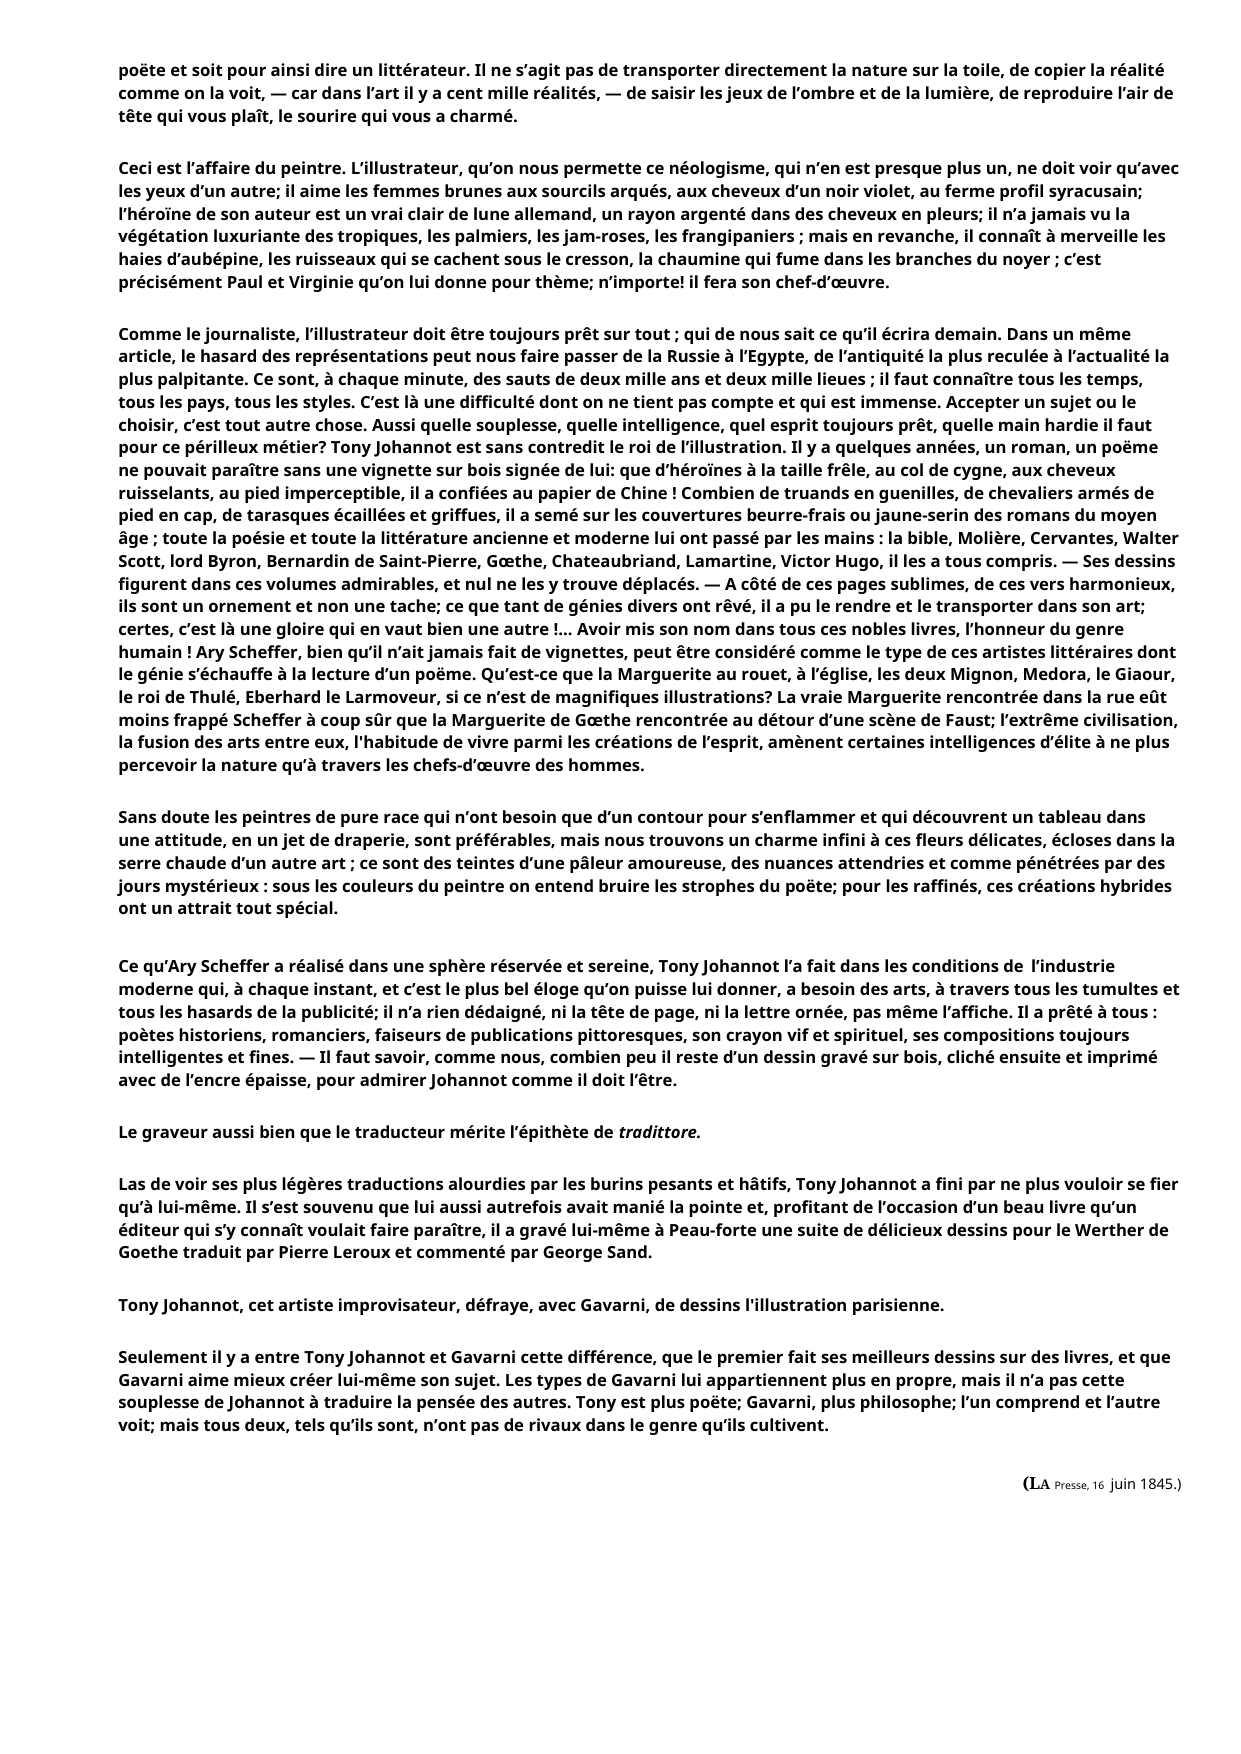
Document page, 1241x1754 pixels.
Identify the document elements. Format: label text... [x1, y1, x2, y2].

text Tony Johannot, cet artiste improvisateur, défraye, avec Gavarni, de dessins l'illustration parisienne. [118, 1293, 1181, 1316]
text Sans doute les peintres de pure race qui n’ont besoin que d’un contour pour s’enflammer et qui découvrent un tableau dans une attitude, en un jet de draperie, sont préférables, mais nous trouvons un charme infini à ces fleurs délicates, écloses dans la serre chaude d’un autre art ; ce sont des teintes d’une pâleur amoureuse, des nuances attendries et comme pénétrées par des jours mystérieux : sous les couleurs du peintre on entend bruire les strophes du poëte; pour les raffinés, ces créations hybrides ont un attrait tout spécial. [118, 806, 1181, 919]
text Comme le journaliste, l’illustrateur doit être toujours prêt sur tout ; qui de nous sait ce qu’il écrira demain. Dans un même article, le hasard des représentations peut nous faire passer de la Russie à l’Egypte, de l’antiquité la plus reculée à l’actualité la plus palpitante. Ce sont, à chaque minute, des sauts de deux mille ans et deux mille lieues ; il faut connaître tous les temps, tous les pays, tous les styles. C’est là une difficulté dont on ne tient pas compte et qui est immense. Accepter un sujet ou le choisir, c’est tout autre chose. Aussi quelle souplesse, quelle intelligence, quel esprit toujours prêt, quelle main hardie il faut pour ce périlleux métier? Tony Johannot est sans contredit le roi de l’illustration. Il y a quelques années, un roman, un poëme ne pouvait paraître sans une vignette sur bois signée de lui: que d’héroïnes à la taille frêle, au col de cygne, aux cheveux ruisselants, au pied imperceptible, il a confiées au papier de Chine ! Combien de truands en guenilles, de chevaliers armés de pied en cap, de tarasques écaillées et griffues, il a semé sur les couvertures beurre-frais ou jaune-serin des romans du moyen âge ; toute la poésie et toute la littérature ancienne et moderne lui ont passé par les mains : la bible, Molière, Cervantes, Walter Scott, lord Byron, Bernardin de Saint-Pierre, Gœthe, Chateaubriand, Lamartine, Victor Hugo, il les a tous compris. — Ses dessins figurent dans ces volumes admirables, et nul ne les y trouve déplacés. — A côté de ces pages sublimes, de ces vers harmonieux, ils sont un ornement et non une tache; ce que tant de génies divers ont rêvé, il a pu le rendre et le transporter dans son art; certes, c’est là une gloire qui en vaut bien une autre !... Avoir mis son nom dans tous ces nobles livres, l’honneur du genre humain ! Ary Scheffer, bien qu’il n’ait jamais fait de vignettes, peut être considéré comme le type de ces artistes littéraires dont le génie s’échauffe à la lecture d’un poëme. Qu’est-ce que la Marguerite au rouet, à l’église, les deux Mignon, Medora, le Giaour, le roi de Thulé, Eberhard le Larmoveur, si ce n’est de magnifiques illustrations? La vraie Marguerite rencontrée dans la rue eût moins frappé Scheffer à coup sûr que la Marguerite de Gœthe rencontrée au détour d’une scène de Faust; l’extrême civilisation, la fusion des arts entre eux, l'habitude de vivre parmi les créations de l’esprit, amènent certaines intelligences d’élite à ne plus percevoir la nature qu’à travers les chefs-d’œuvre des hommes. [118, 322, 1181, 777]
text Le graveur aussi bien que le traducteur mérite l’épithète de tradittore. [118, 1121, 1181, 1143]
text Las de voir ses plus légères traductions alourdies par les burins pesants et hâtifs, Tony Johannot a fini par ne plus vouloir se fier qu’à lui-même. Il s’est souvenu que lui aussi autrefois avait manié la pointe et, profitant de l’occasion d’un beau livre qu’un éditeur qui s’y connaît voulait faire paraître, il a gravé lui-même à Peau-forte une suite de délicieux dessins pour le Werther de Goethe traduit par Pierre Leroux et commenté par George Sand. [118, 1173, 1181, 1264]
text Ce qu’Ary Scheffer a réalisé dans une sphère réservée et sereine, Tony Johannot l’a fait dans les conditions de l’industrie moderne qui, à chaque instant, et c’est le plus bel éloge qu’on puisse lui donner, a besoin des arts, à travers tous les tumultes et tous les hasards de la publicité; il n’a rien dédaigné, ni la tête de page, ni la lettre ornée, pas même l’affiche. Il a prêté à tous : poètes historiens, romanciers, faiseurs de publications pittoresques, son crayon vif et spirituel, ses compositions toujours intelligentes et fines. — Il faut savoir, comme nous, combien peu il reste d’un dessin gravé sur bois, cliché ensuite et imprimé avec de l’encre épaisse, pour admirer Johannot comme il doit l’être. [118, 949, 1181, 1091]
text poëte et soit pour ainsi dire un littérateur. Il ne s’agit pas de transporter directement la nature sur la toile, de copier la réalité comme on la voit, — car dans l’art il y a cent mille réalités, — de saisir les jeux de l’ombre et de la lumière, de reproduire l’air de tête qui vous plaît, le sourire qui vous a charmé. [118, 59, 1181, 127]
text Seulement il y a entre Tony Johannot et Gavarni cette différence, que le premier fait ses meilleurs dessins sur des livres, et que Gavarni aime mieux créer lui-même son sujet. Les types de Gavarni lui appartiennent plus en propre, mais il n’a pas cette souplesse de Johannot à traduire la pensée des autres. Tony est plus poëte; Gavarni, plus philosophe; l’un comprend et l’autre voit; mais tous deux, tels qu’ils sont, n’ont pas de rivaux dans le genre qu’ils cultivent. [118, 1346, 1181, 1436]
text (La Presse, 16 juin 1845.) [118, 1466, 1181, 1494]
text Ceci est l’affaire du peintre. L’illustrateur, qu’on nous permette ce néologisme, qui n’en est presque plus un, ne doit voir qu’avec les yeux d’un autre; il aime les femmes brunes aux sourcils arqués, aux cheveux d’un noir violet, au ferme profil syracusain; l’héroïne de son auteur est un vrai clair de lune allemand, un rayon argenté dans des cheveux en pleurs; il n’a jamais vu la végétation luxuriante des tropiques, les palmiers, les jam-roses, les frangipaniers ; mais en revanche, il connaît à merveille les haies d’aubépine, les ruisseaux qui se cachent sous le cresson, la chaumine qui fume dans les branches du noyer ; c’est précisément Paul et Virginie qu’on lui donne pour thème; n’importe! il fera son chef-d’œuvre. [118, 157, 1181, 293]
